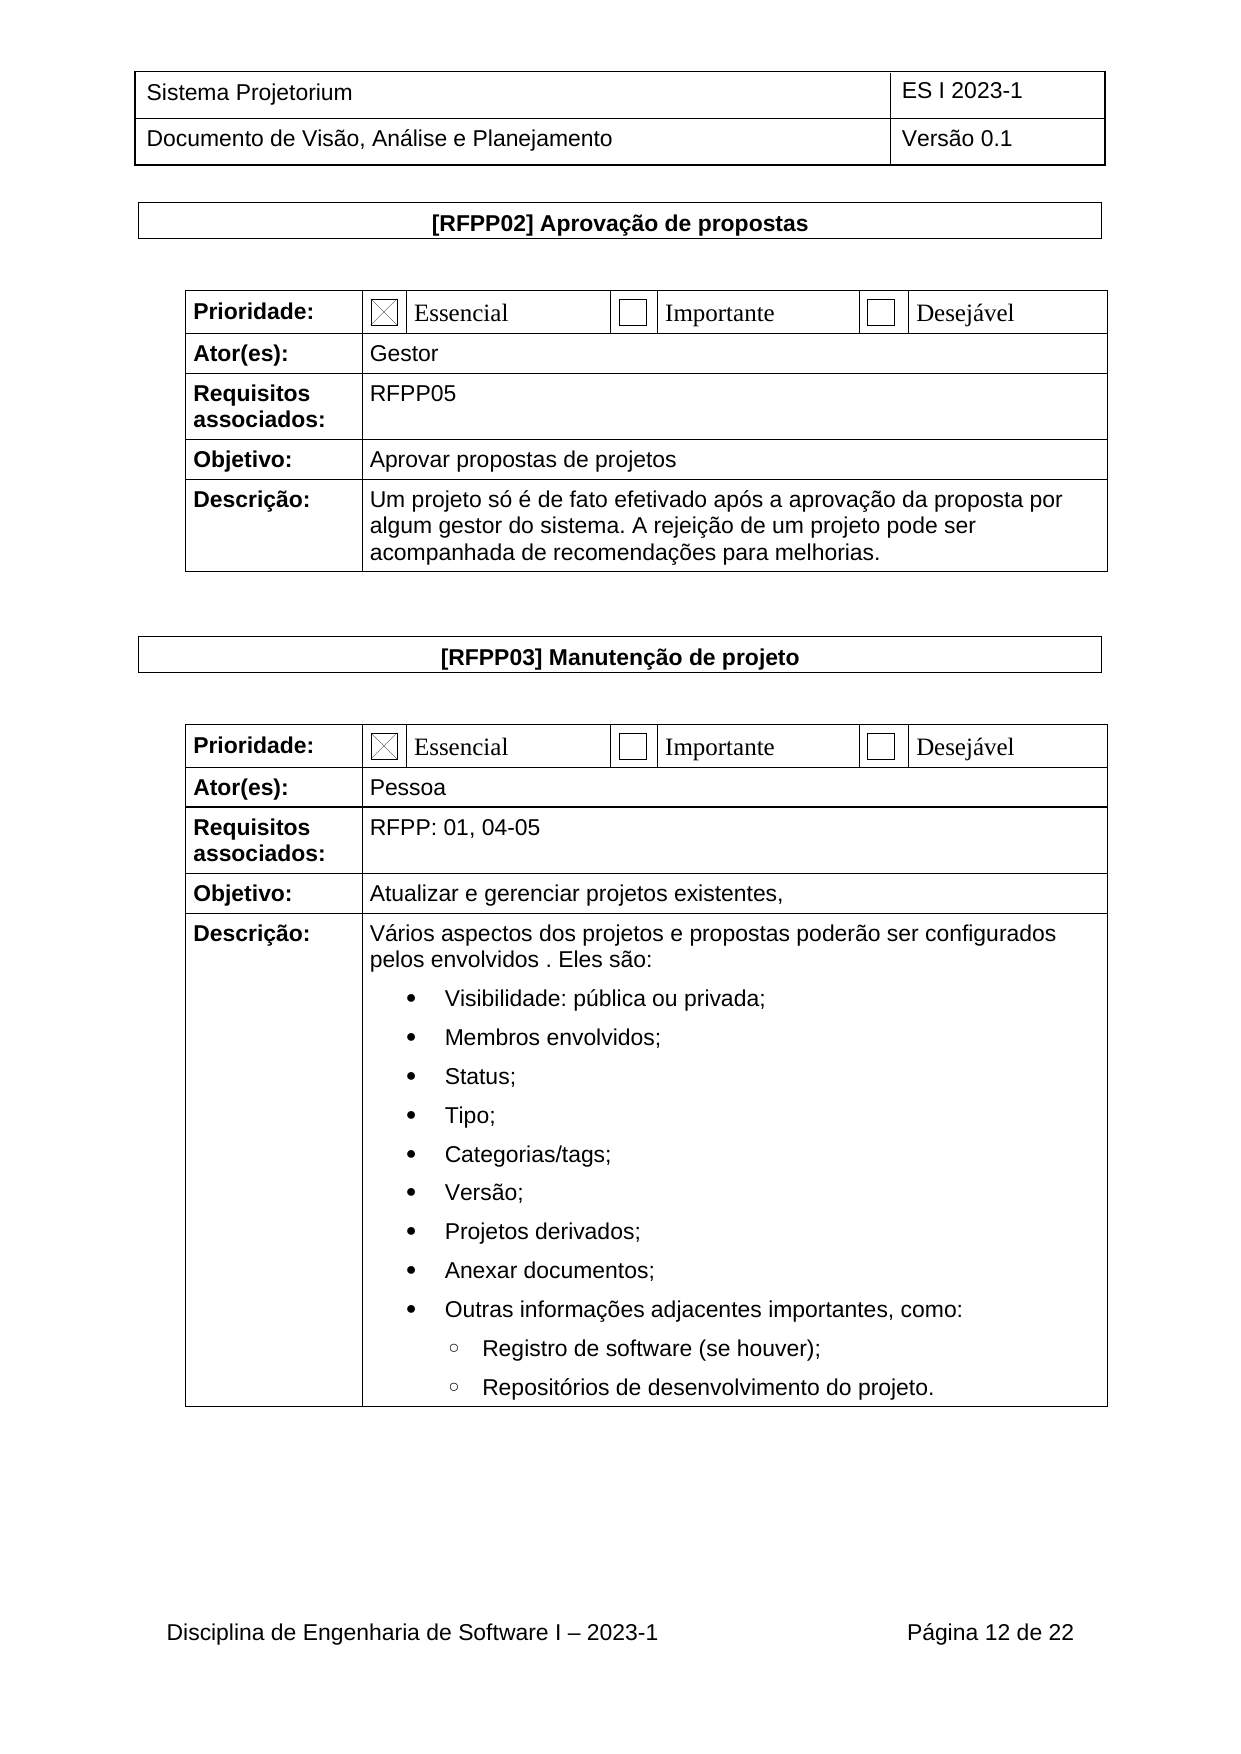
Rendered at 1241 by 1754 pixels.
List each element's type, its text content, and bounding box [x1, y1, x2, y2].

table_cell Descrição: [186, 914, 362, 1406]
table_header [363, 725, 406, 767]
table_header Importante [658, 725, 859, 767]
table_cell Descrição: [186, 480, 362, 571]
table_header Prioridade: [186, 291, 362, 333]
table_header [363, 291, 406, 333]
table_cell Objetivo: [186, 874, 362, 913]
table_cell Vários aspectos dos projetos e propostas poderão ser configurados pelos envolvidos . Eles são: Visibilidade: pública ou privada; Membros envolvidos; Status; Tipo; Categorias/tags; Versão; Projetos derivados; Anexar documentos; Outras informações adjacentes importantes, como: Registro de software (se houver); Repositórios de desenvolvimento do projeto. [363, 914, 1107, 1406]
table_cell RFPP: 01, 04-05 [363, 808, 1107, 873]
table_cell Aprovar propostas de projetos [363, 440, 1107, 479]
table_cell Atualizar e gerenciar projetos existentes, [363, 874, 1107, 913]
table_cell Um projeto só é de fato efetivado após a aprovação da proposta por algum gestor do sistema. A rejeição de um projeto pode ser acompanhada de recomendações para melhorias. [363, 480, 1107, 571]
table_header Essencial [407, 291, 610, 333]
table_cell Objetivo: [186, 440, 362, 479]
table_cell Gestor [363, 334, 1107, 372]
table_cell Pessoa [363, 768, 1107, 806]
table_header [860, 725, 908, 767]
table_header Desejável [909, 291, 1107, 333]
table_cell Ator(es): [186, 334, 362, 372]
table_header [860, 291, 908, 333]
text [RFPP03] Manutenção de projeto [139, 637, 1101, 672]
text [RFPP02] Aprovação de propostas [139, 203, 1101, 238]
table_cell Requisitos associados: [186, 374, 362, 439]
table_header Desejável [909, 725, 1107, 767]
table_cell RFPP05 [363, 374, 1107, 439]
table_header [611, 291, 657, 333]
table_cell Ator(es): [186, 768, 362, 806]
table_header [611, 725, 657, 767]
table_header Prioridade: [186, 725, 362, 767]
table_header Importante [658, 291, 859, 333]
table_header Essencial [407, 725, 610, 767]
table_cell Requisitos associados: [186, 808, 362, 873]
